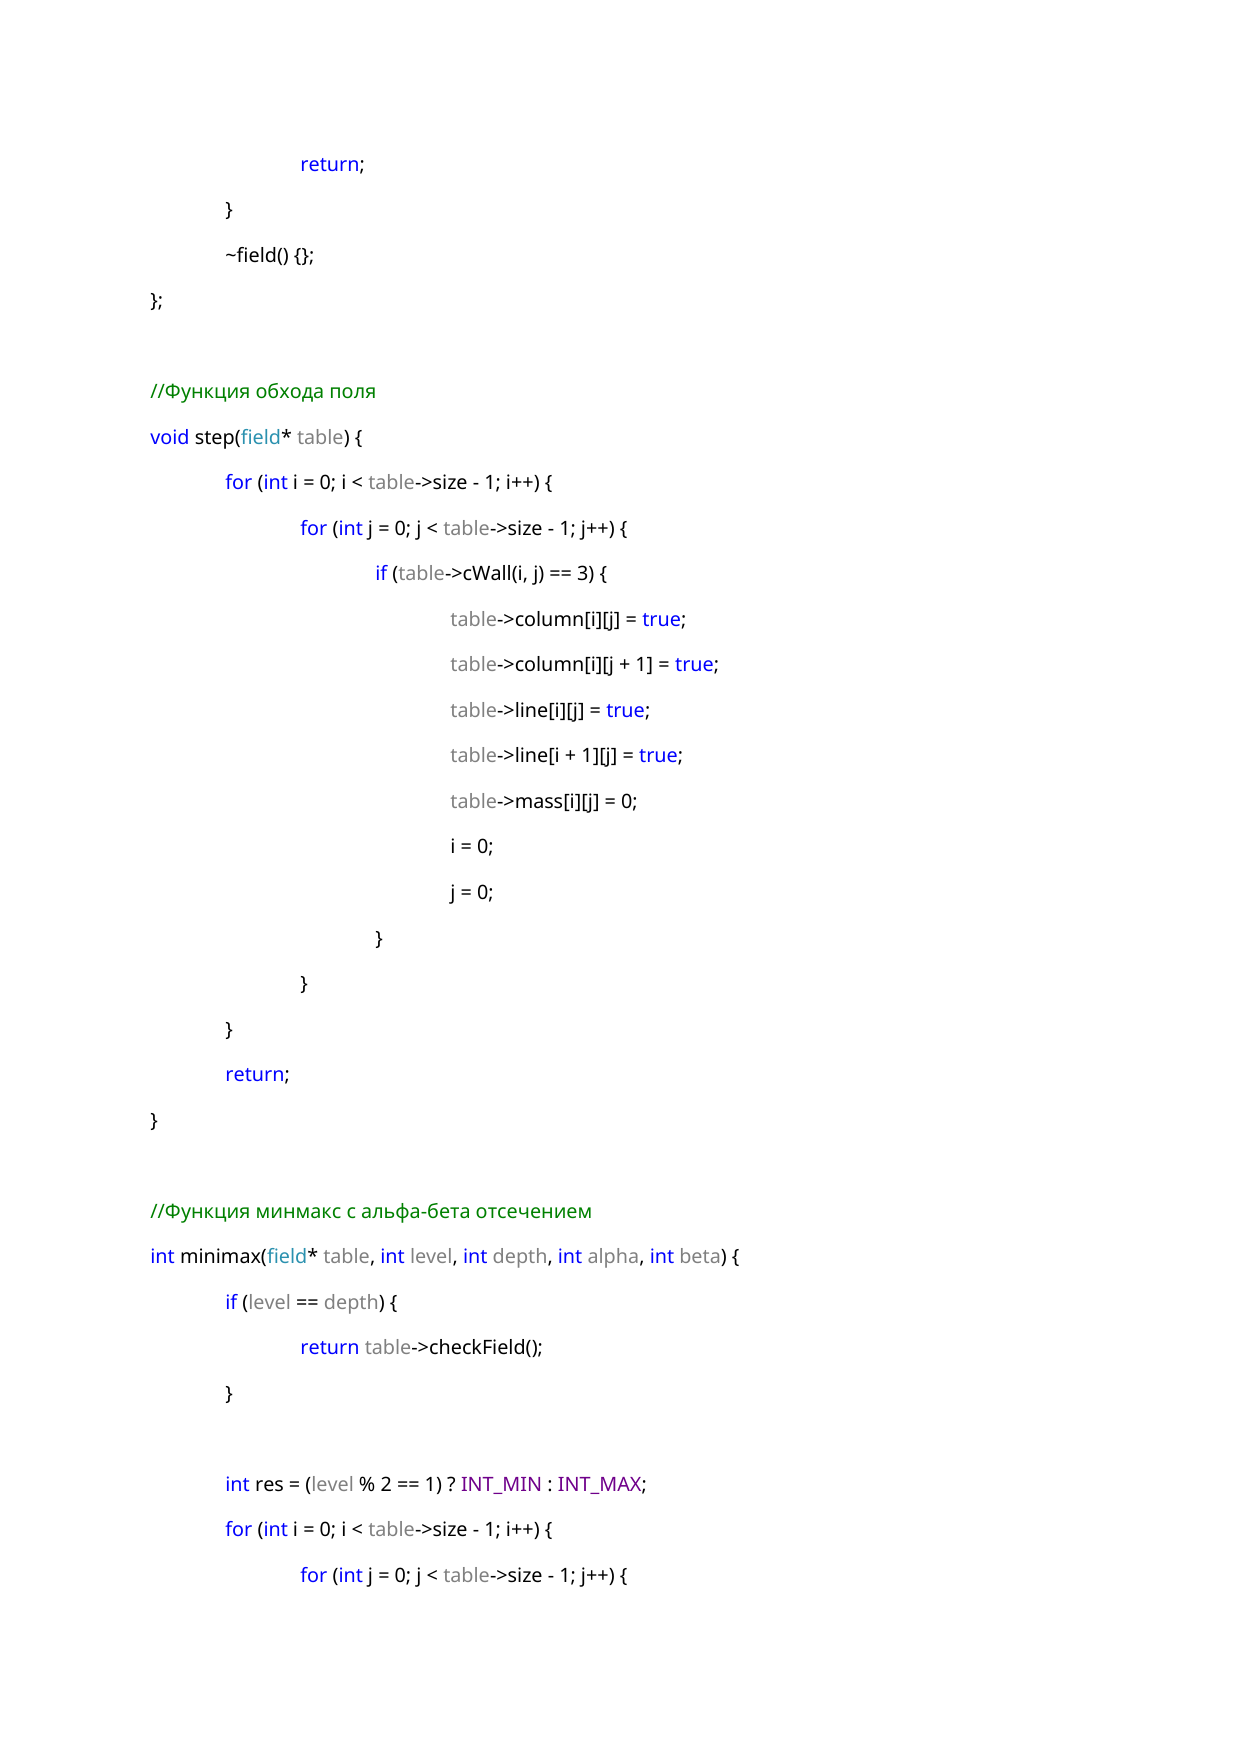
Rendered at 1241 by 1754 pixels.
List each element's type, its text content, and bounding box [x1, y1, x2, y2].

text } [150, 1379, 1082, 1406]
text } [150, 969, 1082, 996]
text int minimax(field* table, int level, int depth, int alpha, int beta) { [150, 1242, 1082, 1269]
text return table->checkField(); [150, 1333, 1082, 1360]
text return; [150, 150, 1082, 177]
text table->mass[i][j] = 0; [150, 787, 1082, 814]
text int res = (level % 2 == 1) ? INT_MIN : INT_MAX; [150, 1470, 1082, 1497]
text } [150, 924, 1082, 951]
text if (table->cWall(i, j) == 3) { [150, 559, 1082, 587]
text } [150, 1106, 1082, 1133]
text }; [150, 286, 1082, 313]
text table->line[i][j] = true; [150, 696, 1082, 723]
text i = 0; [150, 833, 1082, 860]
text for (int j = 0; j < table->size - 1; j++) { [150, 1561, 1082, 1588]
text table->line[i + 1][j] = true; [150, 742, 1082, 769]
text ~field() {}; [150, 241, 1082, 268]
text return; [150, 1060, 1082, 1087]
text } [150, 1015, 1082, 1042]
text //Функция минмакс с альфа-бета отсечением [150, 1197, 1082, 1224]
text for (int i = 0; i < table->size - 1; i++) { [150, 468, 1082, 496]
text } [150, 195, 1082, 222]
text j = 0; [150, 878, 1082, 905]
text table->column[i][j] = true; [150, 605, 1082, 632]
text void step(field* table) { [150, 423, 1082, 450]
text table->column[i][j + 1] = true; [150, 651, 1082, 678]
text if (level == depth) { [150, 1288, 1082, 1315]
text //Функция обхода поля [150, 377, 1082, 404]
text for (int i = 0; i < table->size - 1; i++) { [150, 1516, 1082, 1542]
text for (int j = 0; j < table->size - 1; j++) { [150, 514, 1082, 541]
